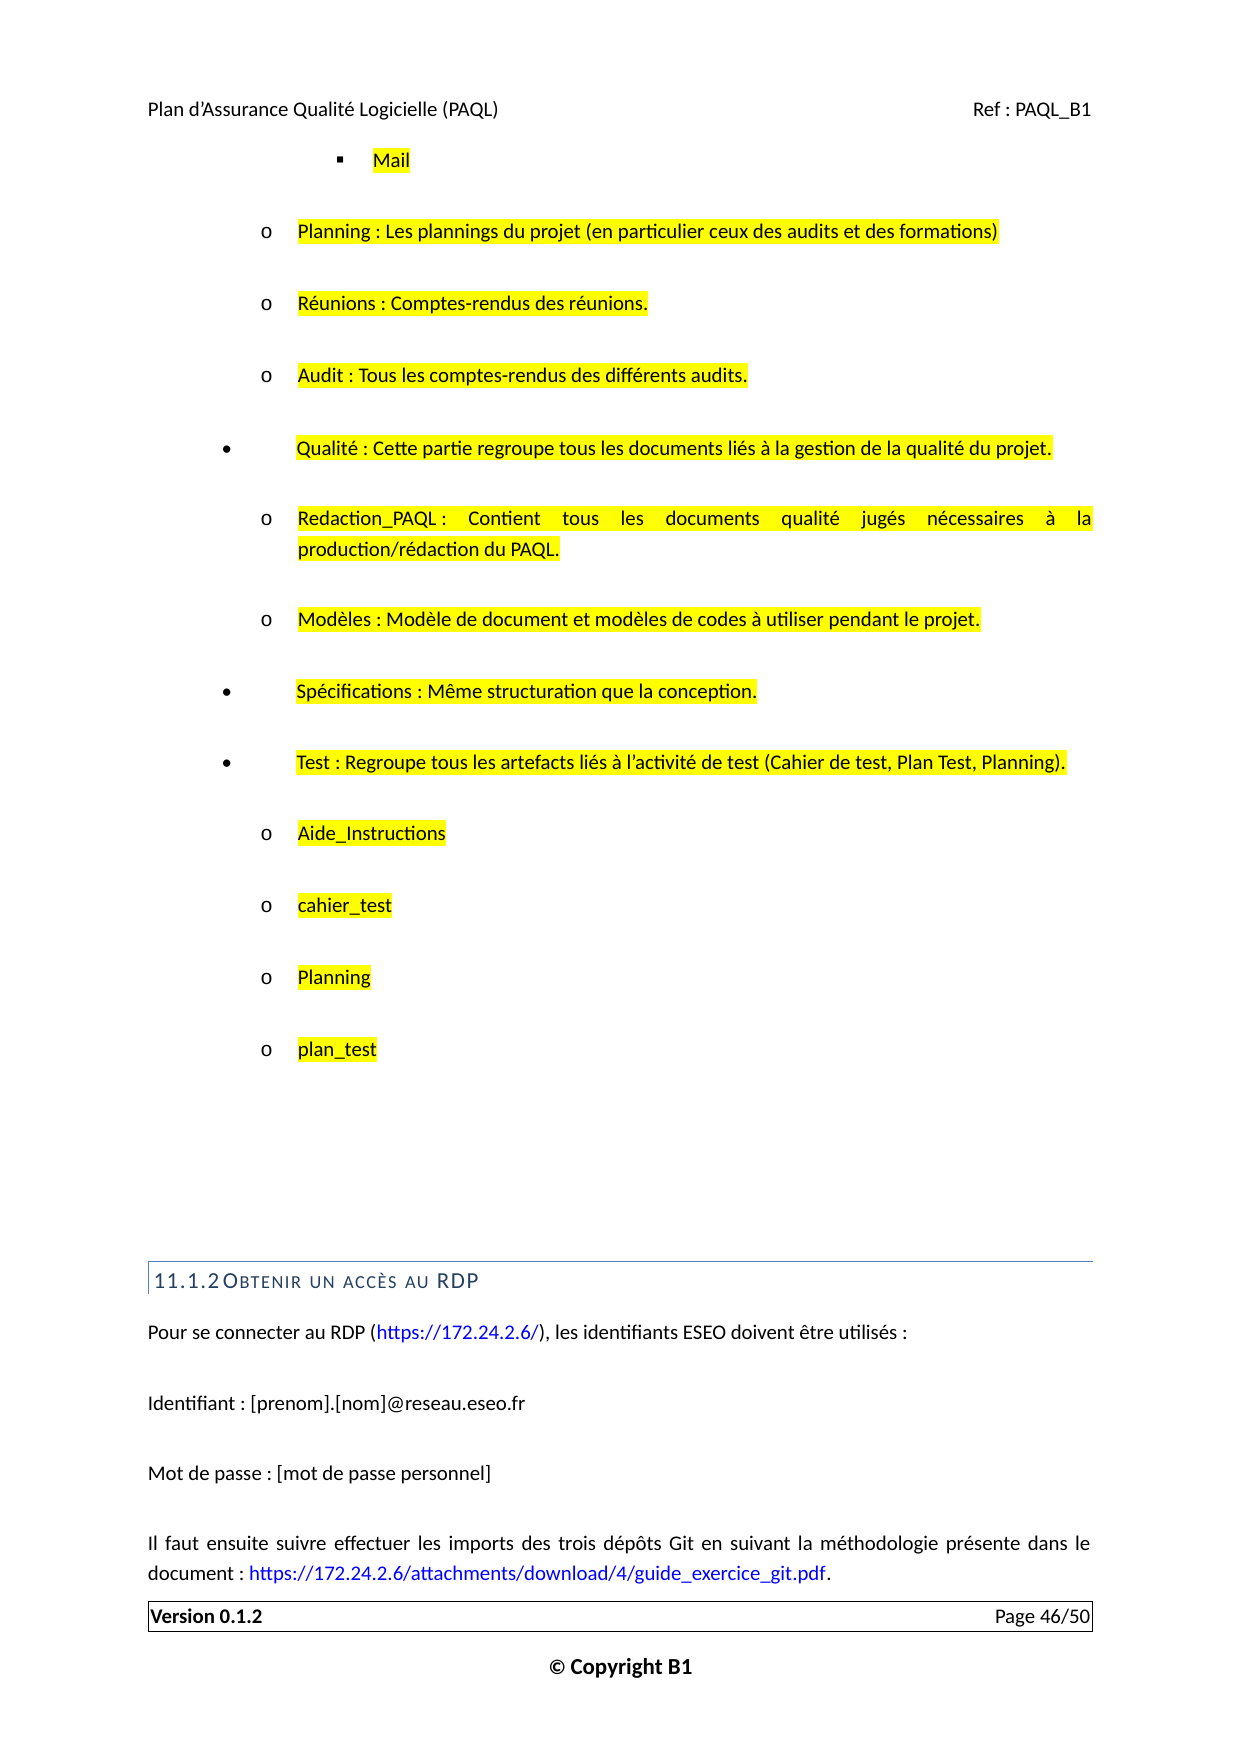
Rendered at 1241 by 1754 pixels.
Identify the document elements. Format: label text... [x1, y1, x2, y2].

list Planning [260, 964, 1093, 991]
list Test : Regroupe tous les artefacts liés à l’activité de test (Cahier de test, Plan Test, Planning). [221, 749, 1093, 775]
list Modèles : Modèle de document et modèles de codes à utiliser pendant le projet. [260, 607, 1093, 633]
text Pour se connecter au RDP (https://172.24.2.6/), les identifiants ESEO doivent être utilisés : [148, 1319, 1093, 1345]
list Audit : Tous les comptes-rendus des différents audits. [260, 363, 1093, 389]
text Identifiant : [prenom].[nom]@reseau.eseo.fr [148, 1390, 1093, 1415]
list Réunions : Comptes-rendus des réunions. [260, 291, 1093, 317]
list Obtenir un accès au RDP [149, 1262, 1093, 1294]
list Planning : Les plannings du projet (en particulier ceux des audits et des formations) [260, 218, 1093, 245]
text Il faut ensuite suivre effectuer les imports des trois dépôts Git en suivant la méthodologie présente dans le document : https://172.24.2.6/attachments/download/4/guide_exercice_git.pdf. [148, 1531, 1093, 1585]
list cahier_test [260, 892, 1093, 919]
list Spécifications : Même structuration que la conception. [221, 679, 1093, 704]
list Mail [335, 148, 1093, 173]
list Redaction_PAQL : Contient tous les documents qualité jugés nécessaires à la production/rédaction du PAQL. [260, 506, 1093, 561]
list plan_test [260, 1037, 1093, 1063]
list Qualité : Cette partie regroupe tous les documents liés à la gestion de la qualité du projet. [221, 435, 1093, 460]
text Mot de passe : [mot de passe personnel] [148, 1460, 1093, 1486]
list Aide_Instructions [260, 820, 1093, 847]
